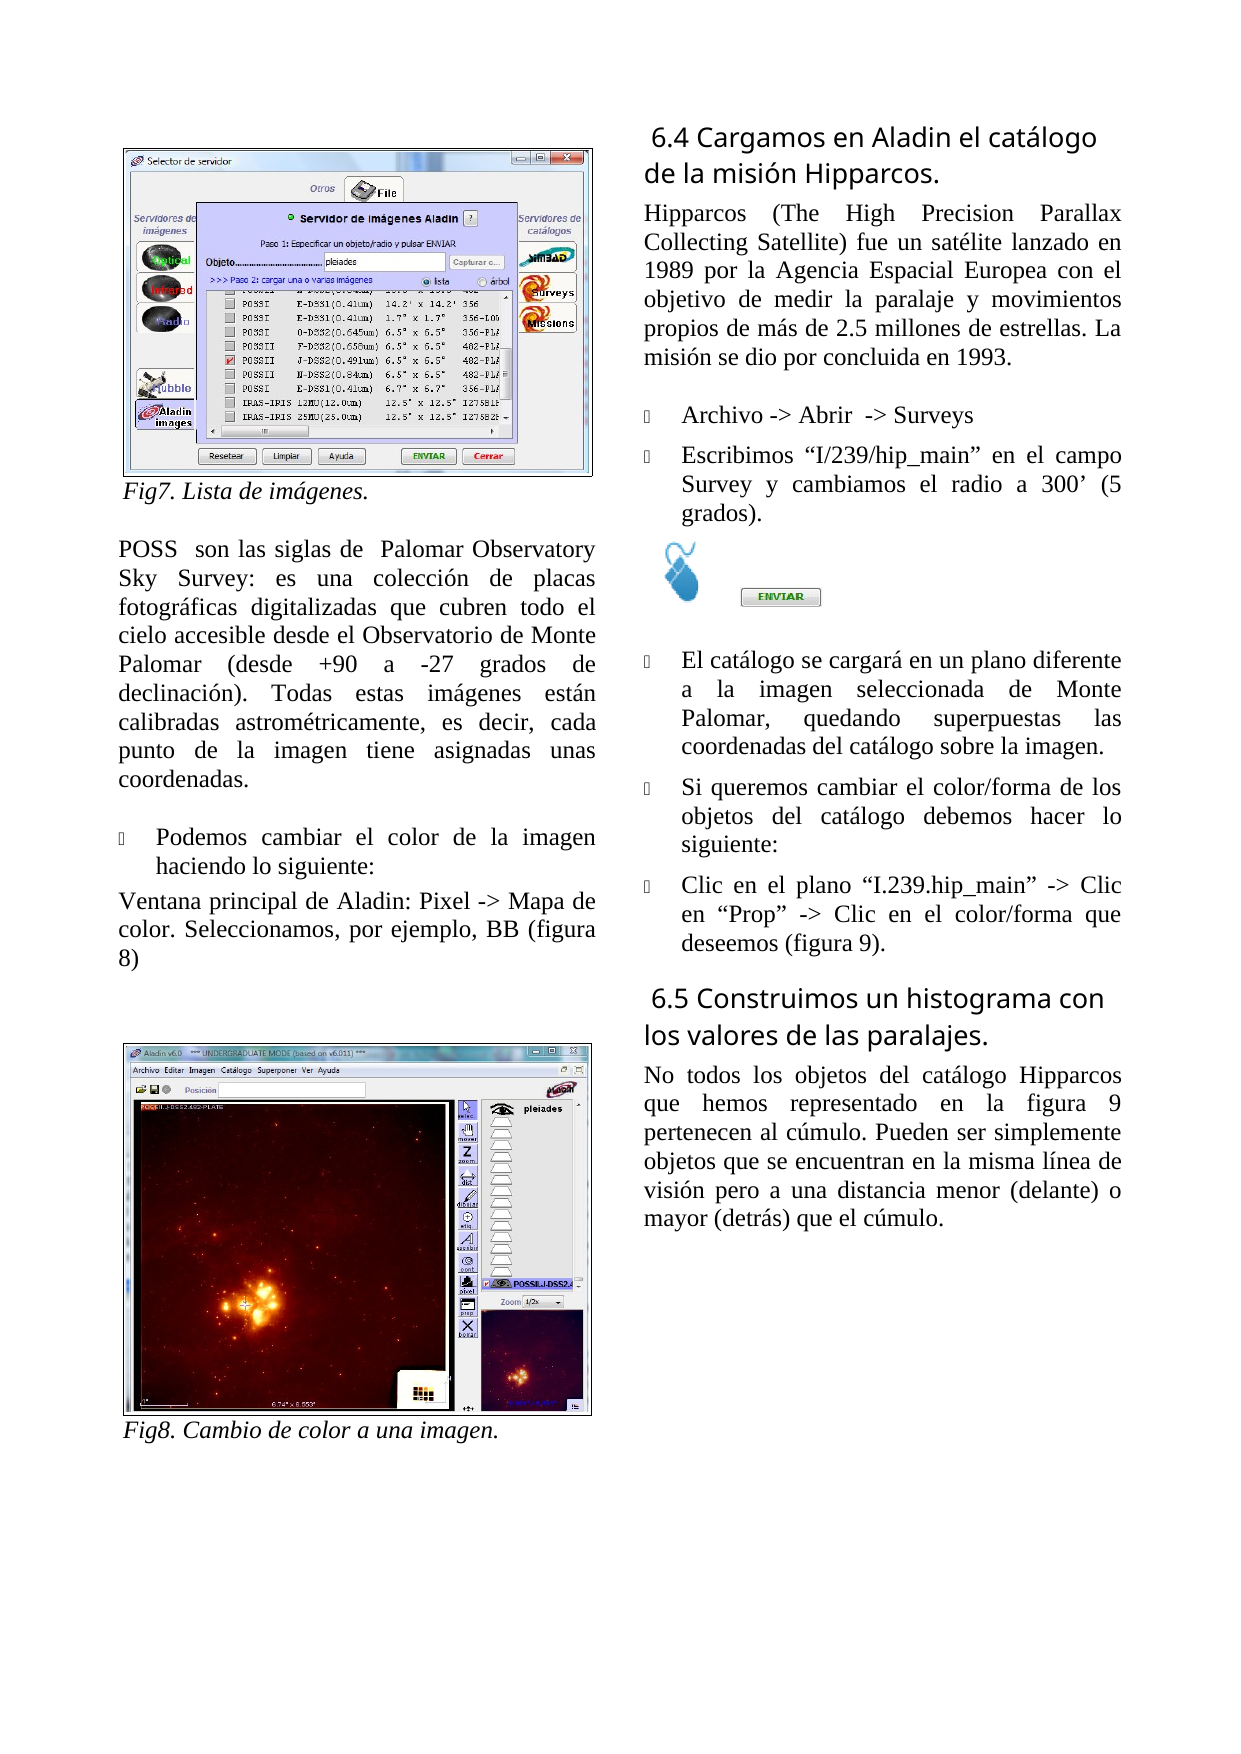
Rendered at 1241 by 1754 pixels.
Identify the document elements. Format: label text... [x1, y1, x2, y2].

list Escribimos “I/239/hip_main” en el campo Survey y cambiamos el radio a 300’ (5 grados). [644, 441, 1122, 527]
list [124, 1044, 591, 1415]
text [124, 149, 592, 476]
list El catálogo se cargará en un plano diferente a la imagen seleccionada de Monte Palomar, quedando superpuestas las coordenadas del catálogo sobre la imagen. [644, 645, 1122, 760]
list Archivo -> Abrir -> Surveys [644, 400, 1122, 429]
list Clic en el plano “I.239.hip_main” -> Clic en “Prop” -> Clic en el color/forma que deseemos (figura 9). [644, 870, 1122, 956]
text Fig7. Lista de imágenes. [123, 477, 592, 504]
picture [125, 1046, 589, 1412]
list Podemos cambiar el color de la imagen haciendo lo siguiente: [118, 822, 596, 880]
picture [125, 150, 589, 473]
text No todos los objetos del catálogo Hipparcos que hemos representado en la figura 9 pertenecen al cúmulo. Pueden ser simplemente objetos que se encuentran en la misma línea de visión pero a una distancia menor (delante) o mayor (detrás) que el cúmulo. [644, 1060, 1122, 1232]
title Cargamos en Aladin el catálogo de la misión Hipparcos. [644, 118, 1122, 192]
text Hipparcos (The High Precision Parallax Collecting Satellite) fue un satélite lanzado en 1989 por la Agencia Espacial Europea con el objetivo de medir la paralaje y movimientos propios de más de 2.5 millones de estrellas. La misión se dio por concluida en 1993. [644, 198, 1122, 370]
title Construimos un histograma con los valores de las paralajes. [644, 980, 1122, 1054]
list Si queremos cambiar el color/forma de los objetos del catálogo debemos hacer lo siguiente: [644, 772, 1122, 858]
list Fig8. Cambio de color a una imagen. [123, 1416, 592, 1444]
text POSS son las siglas de Palomar Observatory Sky Survey: es una colección de placas fotográficas digitalizadas que cubren todo el cielo accesible desde el Observatorio de Monte Palomar (desde +90 a -27 grados de declinación). Todas estas imágenes están calibradas astrométricamente, es decir, cada punto de la imagen tiene asignadas unas coordenadas. [118, 118, 596, 793]
picture [739, 587, 823, 607]
text Ventana principal de Aladin: Pixel -> Mapa de color. Seleccionamos, por ejemplo, BB (figura 8) [118, 886, 596, 972]
